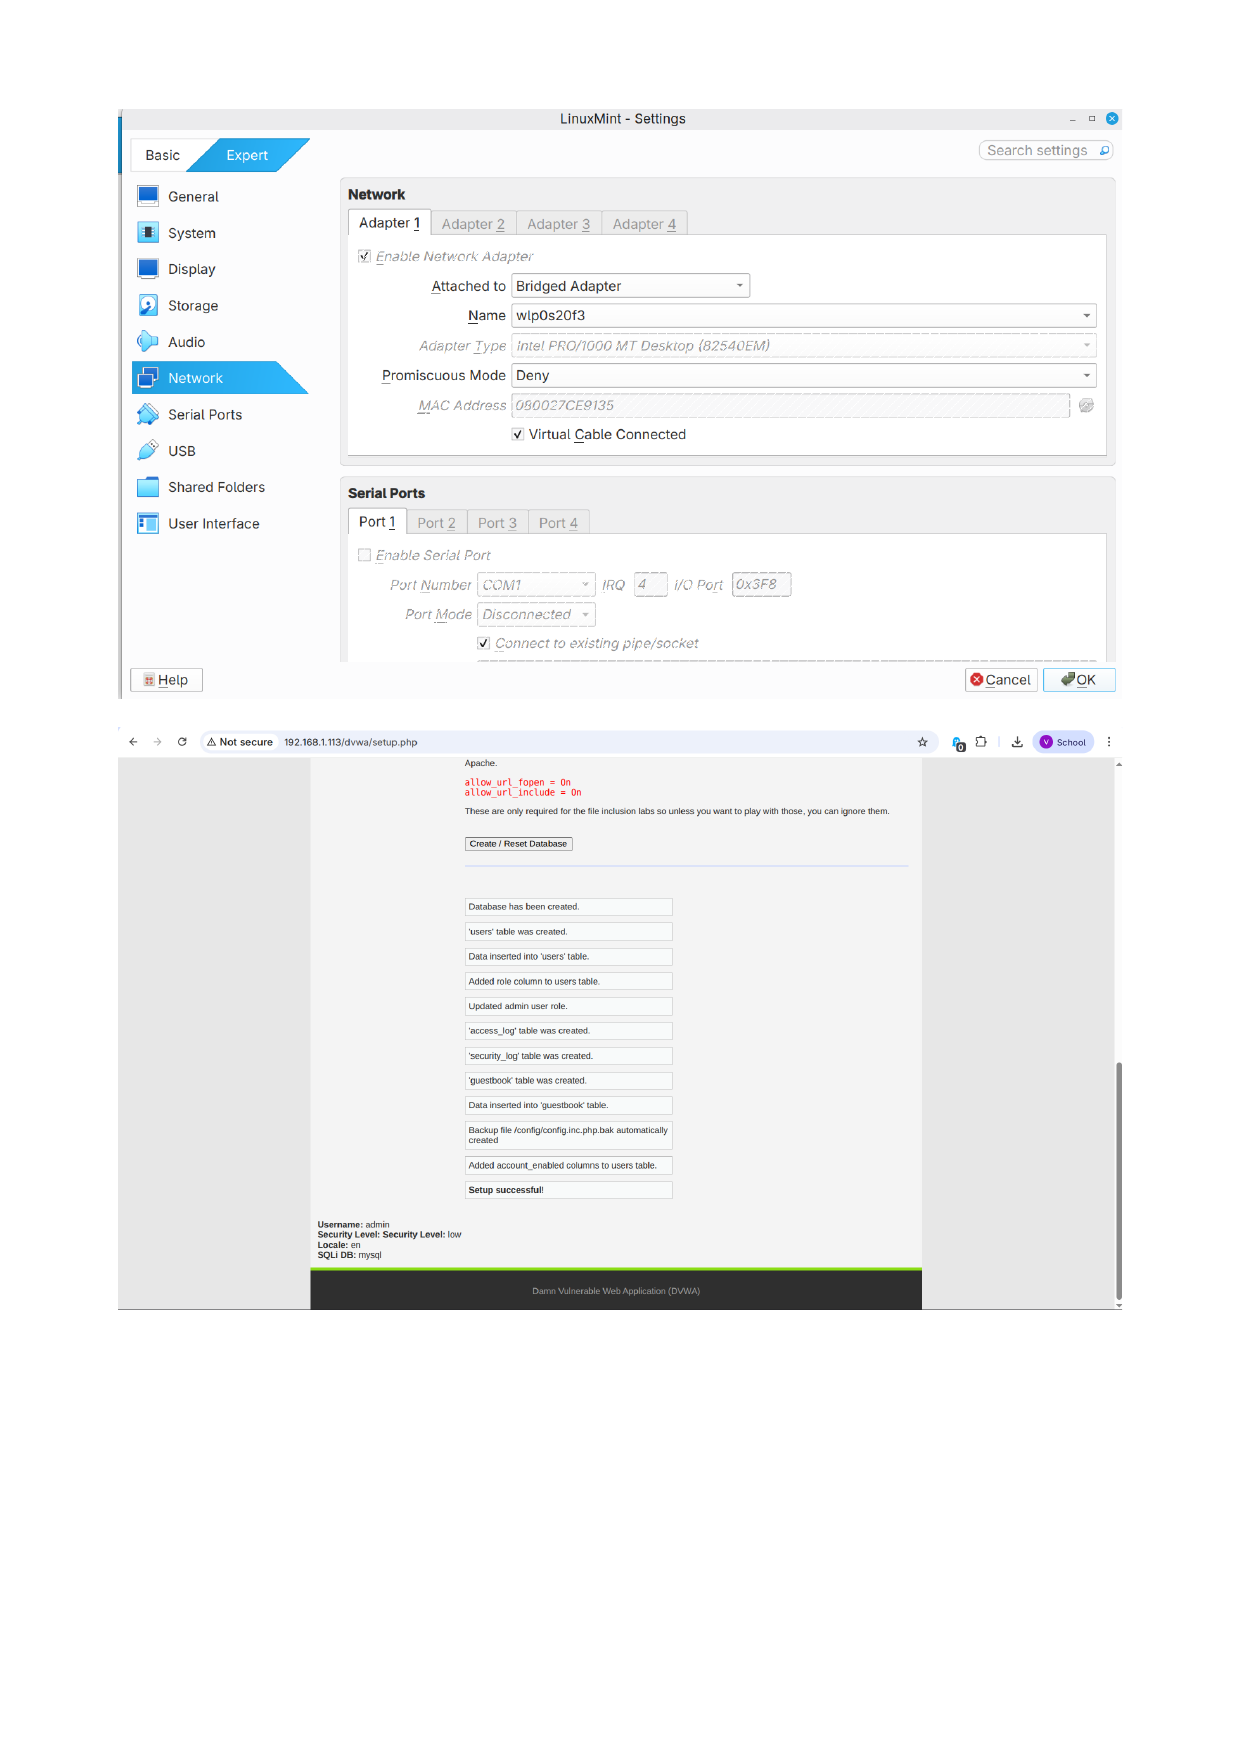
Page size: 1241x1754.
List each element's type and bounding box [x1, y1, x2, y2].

picture [118, 727, 1123, 1310]
picture [118, 109, 1123, 699]
